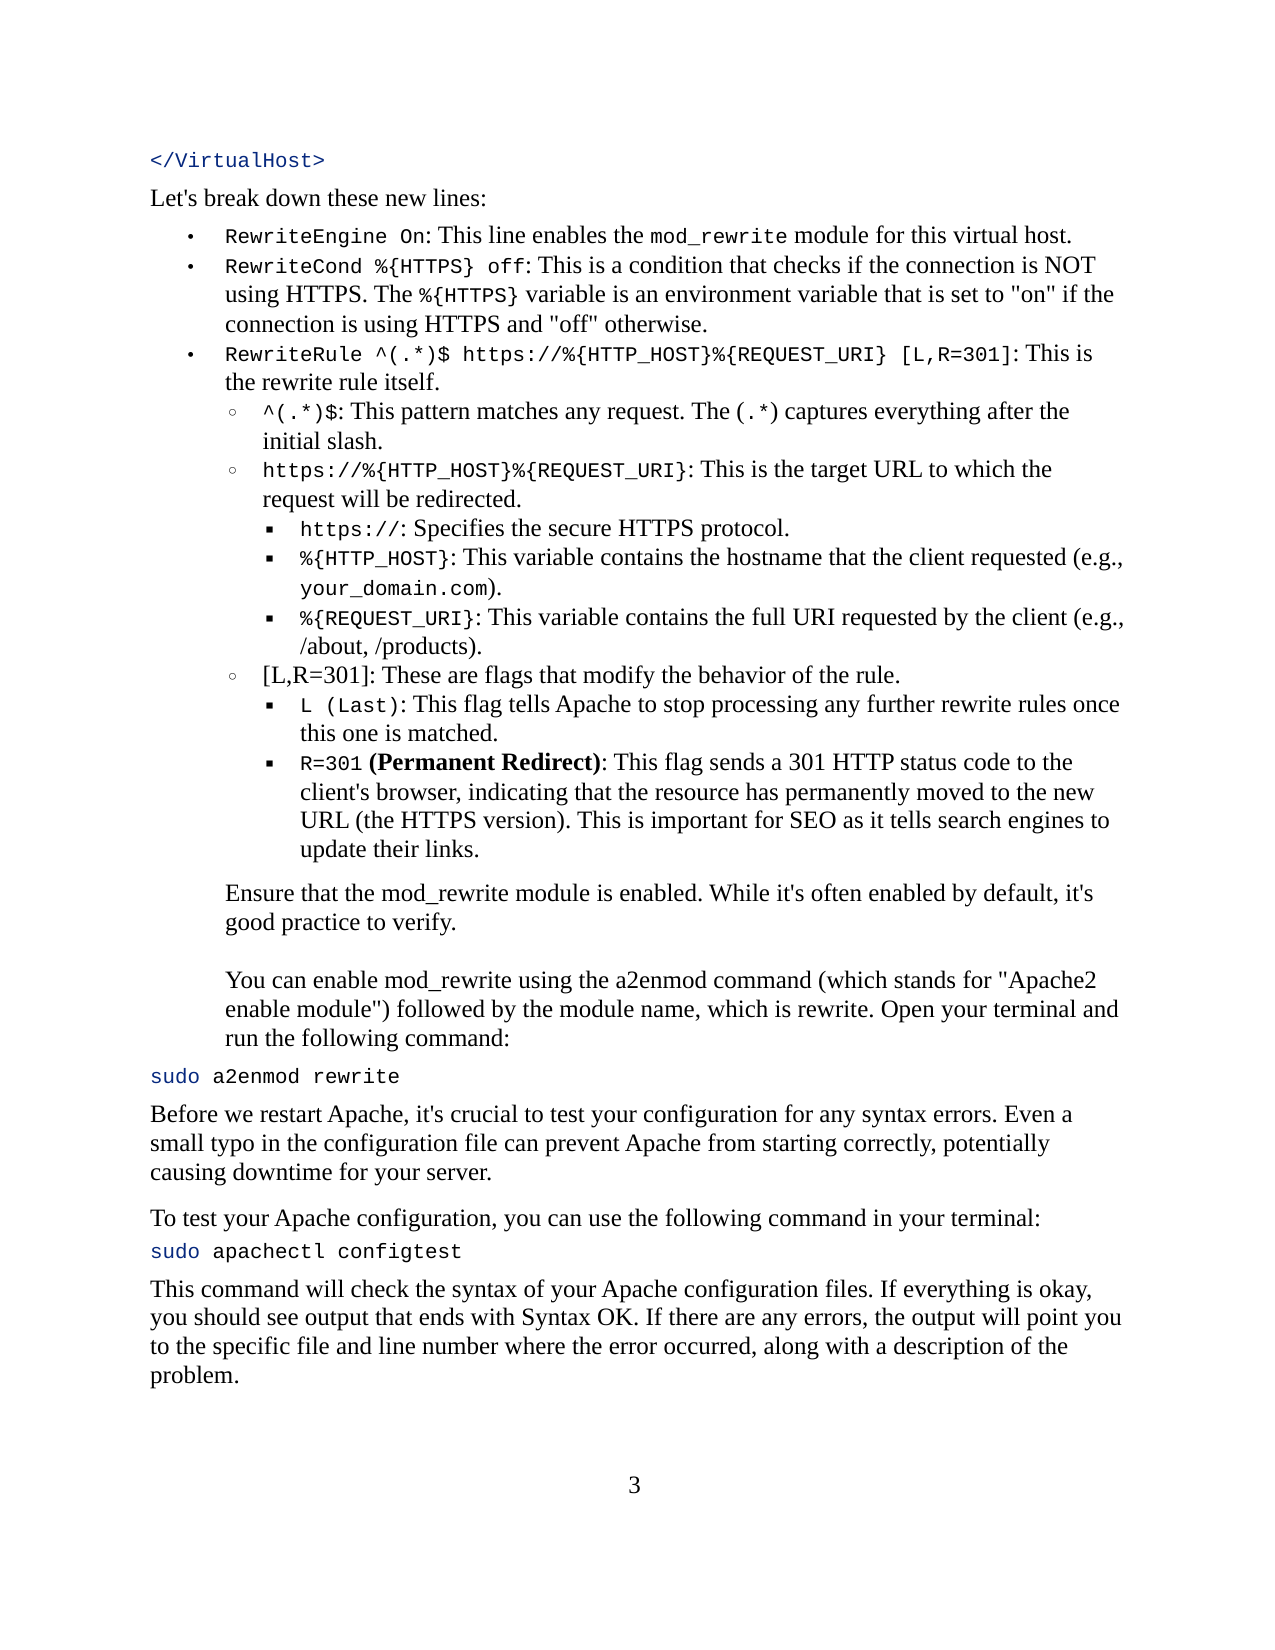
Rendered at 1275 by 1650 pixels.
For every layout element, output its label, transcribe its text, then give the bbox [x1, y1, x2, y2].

list RewriteEngine On: This line enables the mod_rewrite module for this virtual host. [187, 220, 1125, 250]
list R=301 (Permanent Redirect): This flag sends a 301 HTTP status code to the client's browser, indicating that the resource has permanently moved to the new URL (the HTTPS version). This is important for SEO as it tells search engines to update their links. [262, 747, 1125, 863]
text This command will check the syntax of your Apache configuration files. If everything is okay, you should see output that ends with Syntax OK. If there are any errors, the output will point you to the specific file and line number where the error occurred, along with a description of the problem. [150, 1274, 1125, 1389]
text You can enable mod_rewrite using the a2enmod command (which stands for "Apache2 enable module") followed by the module name, which is rewrite. Open your terminal and run the following command: [225, 965, 1125, 1052]
text Let's break down these new lines: [150, 183, 1125, 211]
list https://: Specifies the secure HTTPS protocol. [262, 513, 1125, 542]
text Ensure that the mod_rewrite module is enabled. While it's often enabled by default, it's good practice to verify. [225, 878, 1125, 935]
list %{REQUEST_URI}: This variable contains the full URI requested by the client (e.g., /about, /products). [262, 602, 1125, 660]
text To test your Apache configuration, you can use the following command in your terminal: [150, 1203, 1125, 1232]
text sudo a2enmod rewrite [150, 1067, 1125, 1090]
list RewriteRule ^(.*)$ https://%{HTTP_HOST}%{REQUEST_URI} [L,R=301]: This is the rewrite rule itself. [187, 338, 1125, 396]
list [L,R=301]: These are flags that modify the behavior of the rule. [225, 660, 1125, 689]
text Before we restart Apache, it's crucial to test your configuration for any syntax errors. Even a small typo in the configuration file can prevent Apache from starting correctly, potentially causing downtime for your server. [150, 1099, 1125, 1185]
list L (Last): This flag tells Apache to stop processing any further rewrite rules once this one is matched. [262, 689, 1125, 747]
list %{HTTP_HOST}: This variable contains the hostname that the client requested (e.g., your_domain.com). [262, 542, 1125, 602]
text </VirtualHost> [150, 150, 1125, 174]
list RewriteCond %{HTTPS} off: This is a condition that checks if the connection is NOT using HTTPS. The %{HTTPS} variable is an environment variable that is set to "on" if the connection is using HTTPS and "off" otherwise. [187, 250, 1125, 338]
list ^(.*)$: This pattern matches any request. The (.*) captures everything after the initial slash. [225, 396, 1125, 454]
text sudo apachectl configtest [150, 1241, 1125, 1265]
list https://%{HTTP_HOST}%{REQUEST_URI}: This is the target URL to which the request will be redirected. [225, 454, 1125, 513]
